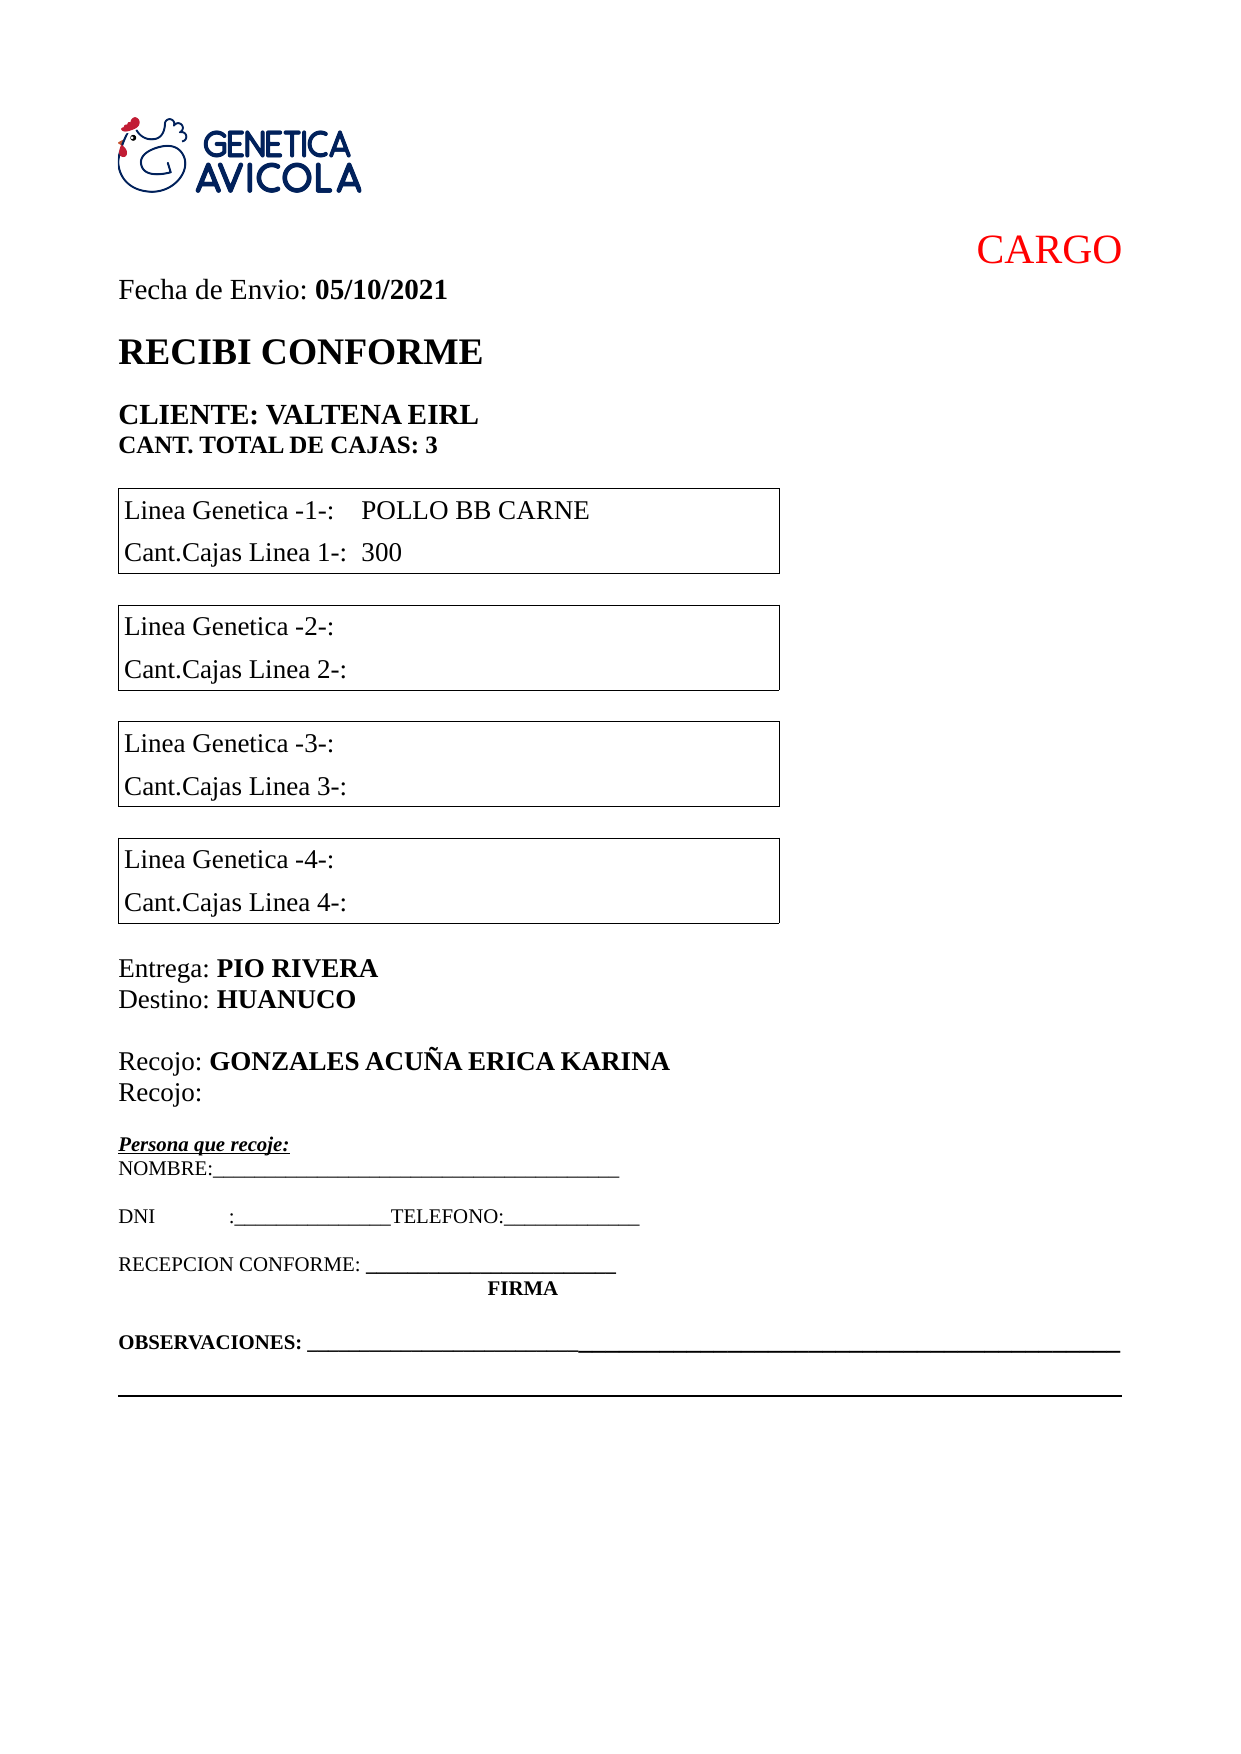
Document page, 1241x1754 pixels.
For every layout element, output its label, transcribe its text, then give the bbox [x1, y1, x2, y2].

text RECEPCION CONFORME: ________________________ [118, 1252, 1122, 1276]
table_cell [356, 839, 779, 880]
table_cell Linea Genetica -2-: [119, 606, 356, 647]
text CANT. TOTAL DE CAJAS: 3 [118, 431, 1122, 459]
table_cell Cant.Cajas Linea 1-: [119, 531, 356, 573]
table_cell [118, 807, 356, 838]
table_cell [356, 574, 779, 604]
text NOMBRE:_______________________________________ [118, 1156, 1122, 1180]
table_cell [356, 880, 779, 923]
text OBSERVACIONES: __________________________________________________________________ [118, 1324, 1122, 1355]
table_cell Cant.Cajas Linea 3-: [119, 764, 356, 806]
text RECIBI CONFORME [118, 330, 1122, 373]
table_cell 300 [356, 531, 779, 573]
table_header Linea Genetica -1-: [119, 489, 356, 531]
table_cell [356, 606, 779, 647]
table_cell Linea Genetica -4-: [119, 839, 356, 880]
text Destino: HUANUCO [118, 983, 1122, 1014]
text FIRMA [118, 1276, 1122, 1300]
text Recojo: GONZALES ACUÑA ERICA KARINA [118, 1045, 1122, 1076]
picture [117, 117, 362, 193]
table_cell [356, 807, 779, 838]
table_cell [118, 691, 356, 721]
table_cell [356, 647, 779, 690]
text CLIENTE: VALTENA EIRL [118, 397, 1122, 431]
text Entrega: PIO RIVERA [118, 952, 1122, 983]
table_cell [118, 574, 356, 604]
text Persona que recoje: [118, 1132, 1122, 1156]
table_cell [356, 764, 779, 806]
table_header POLLO BB CARNE [356, 489, 779, 531]
table_cell [356, 691, 779, 721]
table_cell Linea Genetica -3-: [119, 722, 356, 764]
table_cell Cant.Cajas Linea 2-: [119, 647, 356, 690]
text Recojo: [118, 1076, 1122, 1108]
text DNI :_______________TELEFONO:_____________ [118, 1204, 1122, 1228]
table_cell [356, 722, 779, 764]
text Fecha de Envio: 05/10/2021 [118, 272, 1122, 306]
table_cell Cant.Cajas Linea 4-: [119, 880, 356, 923]
text CARGO [118, 224, 1122, 272]
